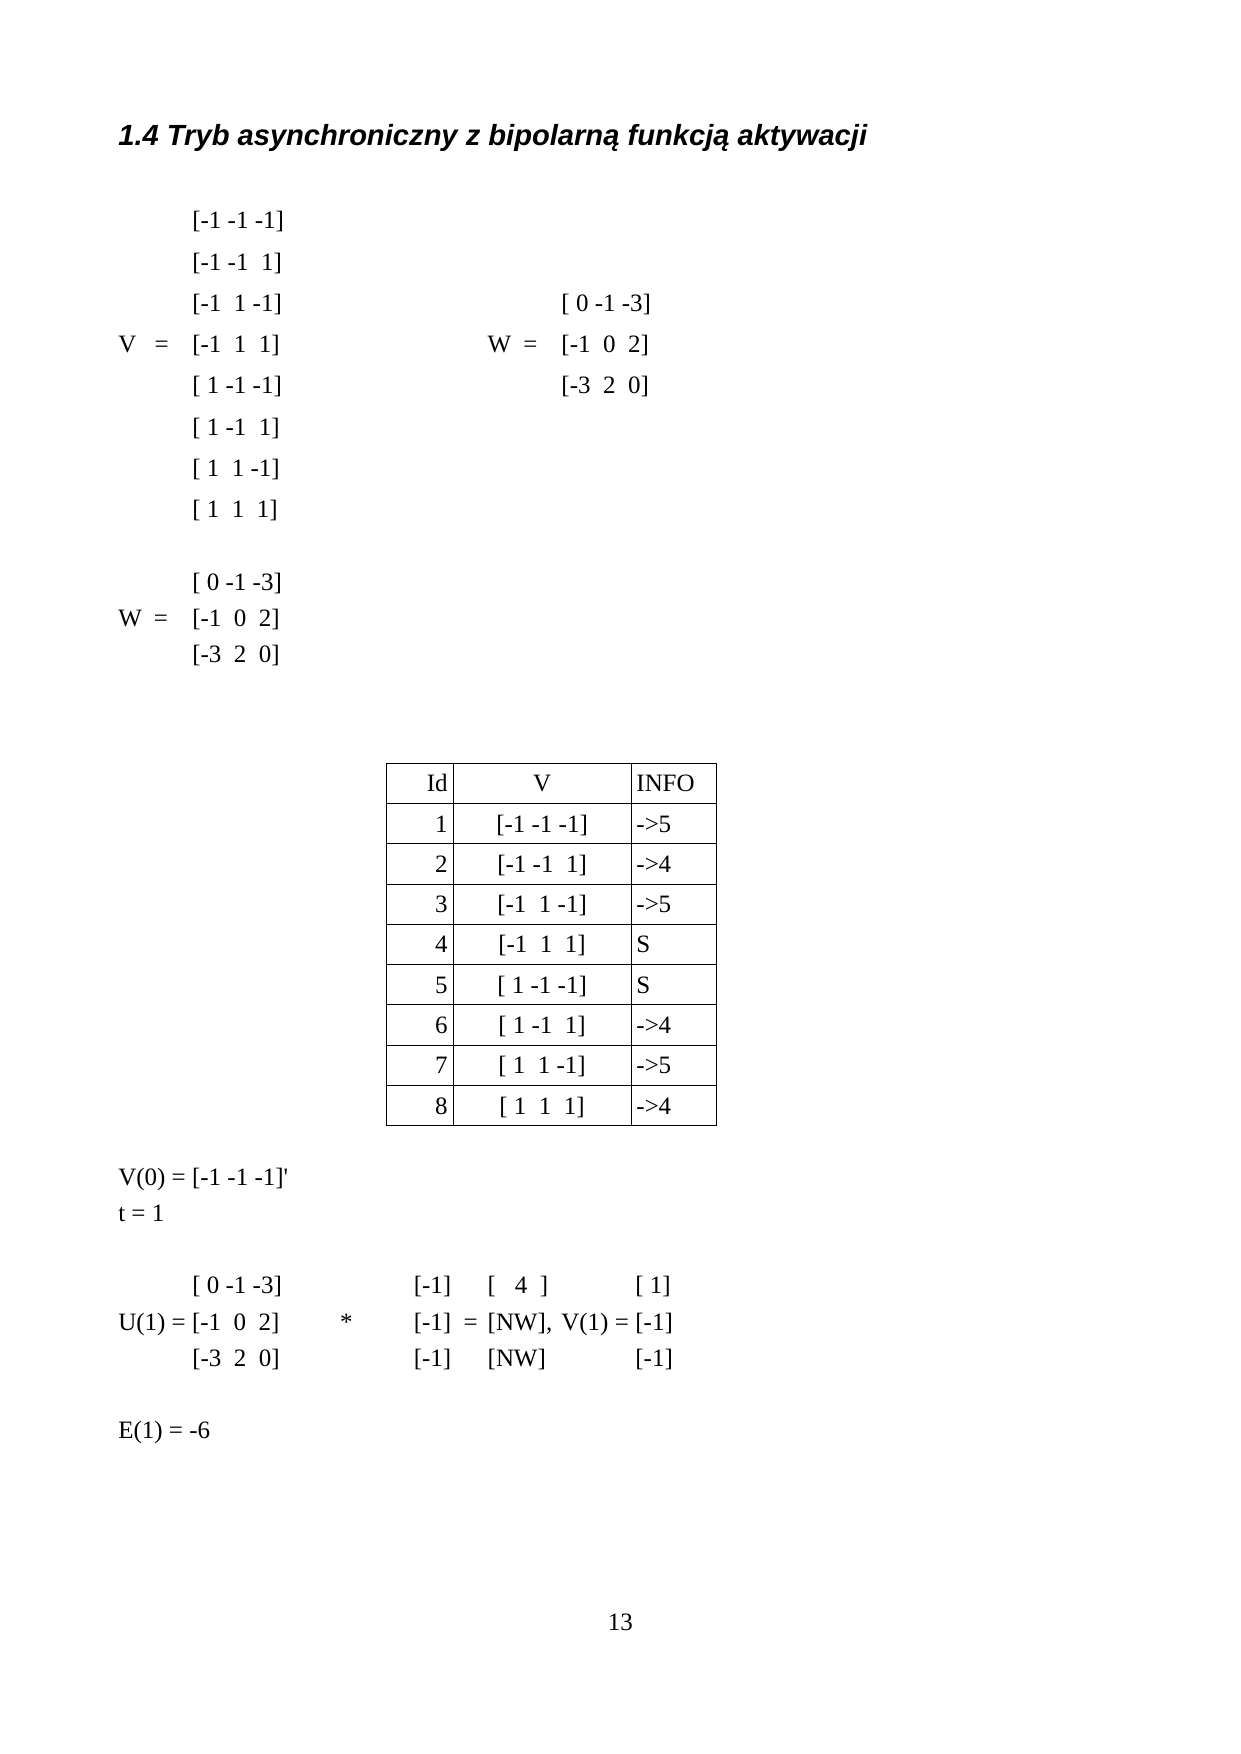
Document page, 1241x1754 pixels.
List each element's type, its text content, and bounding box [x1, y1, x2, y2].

text [ 0 -1 -3] [-1] [ 4 ] [ 1] [118, 1275, 1122, 1299]
text E(1) = -6 [118, 1420, 1122, 1443]
text V = [-1 1 1] W = [-1 0 2] [118, 329, 1122, 358]
table_cell 2 [387, 844, 453, 883]
table_cell 7 [387, 1046, 453, 1085]
table_cell 8 [387, 1086, 453, 1125]
table_cell [ 1 -1 1] [454, 1005, 631, 1045]
text [ 0 -1 -3] [118, 572, 1122, 595]
table_cell ->5 [632, 1046, 716, 1085]
table_cell 3 [387, 885, 453, 924]
table_header INFO [632, 764, 716, 803]
table_cell 6 [387, 1005, 453, 1045]
text [ 1 1 1] [118, 494, 1122, 523]
text V(0) = [-1 -1 -1]' [118, 1167, 1122, 1190]
table_cell [ 1 1 1] [454, 1086, 631, 1125]
table_cell 5 [387, 965, 453, 1004]
subtitle 1.4 Tryb asynchroniczny z bipolarną funkcją aktywacji [118, 118, 1122, 152]
table_cell [-1 1 -1] [454, 885, 631, 924]
table_cell S [632, 925, 716, 964]
table_cell 4 [387, 925, 453, 964]
text [-1 -1 1] [118, 247, 1122, 275]
table_cell [-1 1 1] [454, 925, 631, 964]
text [-1 1 -1] [ 0 -1 -3] [118, 288, 1122, 317]
text U(1) = [-1 0 2] * [-1] = [NW], V(1) = [-1] [118, 1311, 1122, 1335]
table_cell ->5 [632, 804, 716, 843]
table_cell [-1 -1 1] [454, 844, 631, 883]
text [ 1 -1 1] [118, 412, 1122, 440]
text [ 1 1 -1] [118, 453, 1122, 482]
table_cell ->4 [632, 1086, 716, 1125]
table_cell ->5 [632, 885, 716, 924]
table_cell [-1 -1 -1] [454, 804, 631, 843]
text [ 1 -1 -1] [-3 2 0] [118, 370, 1122, 399]
text [-1 -1 -1] [118, 205, 1122, 234]
table_header Id [387, 764, 453, 803]
table_cell [ 1 -1 -1] [454, 965, 631, 1004]
text t = 1 [118, 1203, 1122, 1226]
table_cell S [632, 965, 716, 1004]
table_cell ->4 [632, 844, 716, 883]
text [-3 2 0] [118, 644, 1122, 667]
table_cell ->4 [632, 1005, 716, 1045]
table_cell 1 [387, 804, 453, 843]
table_header V [454, 764, 631, 803]
text [-3 2 0] [-1] [NW] [-1] [118, 1347, 1122, 1371]
table_cell [ 1 1 -1] [454, 1046, 631, 1085]
text W = [-1 0 2] [118, 608, 1122, 631]
